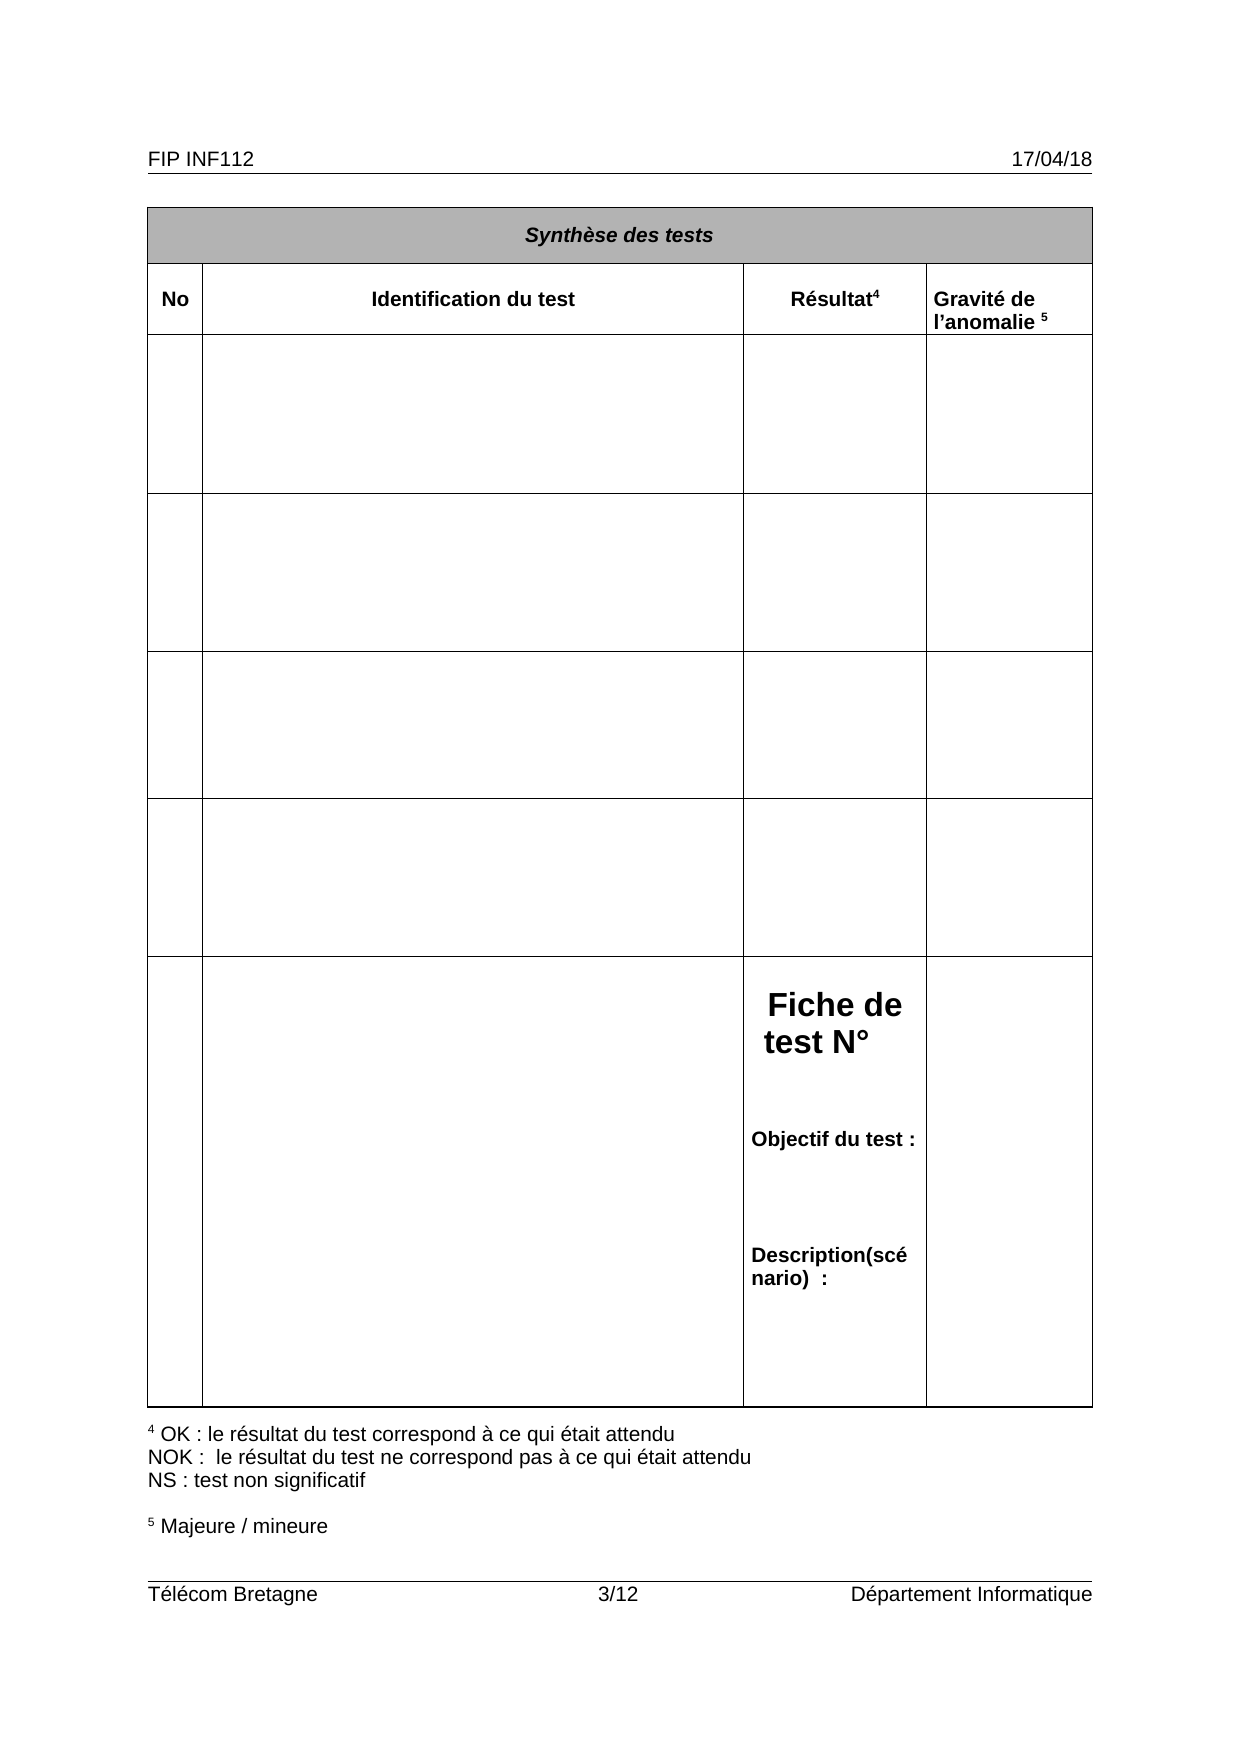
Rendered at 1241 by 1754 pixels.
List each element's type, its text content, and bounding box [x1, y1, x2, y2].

table_cell [148, 652, 202, 798]
table_cell [203, 652, 743, 798]
table_cell No [148, 264, 202, 334]
table_cell Gravité de l’anomalie [927, 264, 1092, 334]
table_cell [927, 799, 1092, 956]
table_cell [927, 652, 1092, 798]
table_cell Identification du test [203, 264, 743, 334]
table_cell [744, 652, 926, 798]
table_cell [148, 957, 202, 1406]
table_header Synthèse des tests [148, 208, 1092, 263]
table_cell [203, 957, 743, 1406]
table_cell Résultat [744, 264, 926, 334]
table_cell [203, 494, 743, 651]
table_cell [744, 335, 926, 493]
table_cell [203, 799, 743, 956]
table_cell [148, 799, 202, 956]
table_cell [148, 335, 202, 493]
table_cell [744, 799, 926, 956]
table_cell [148, 494, 202, 651]
table_cell [927, 494, 1092, 651]
table_cell [203, 335, 743, 493]
table_cell [927, 957, 1092, 1406]
table_cell [744, 494, 926, 651]
table_cell Fiche de test N° Objectif du test : Description(scénario) : [744, 957, 926, 1406]
table_cell [927, 335, 1092, 493]
